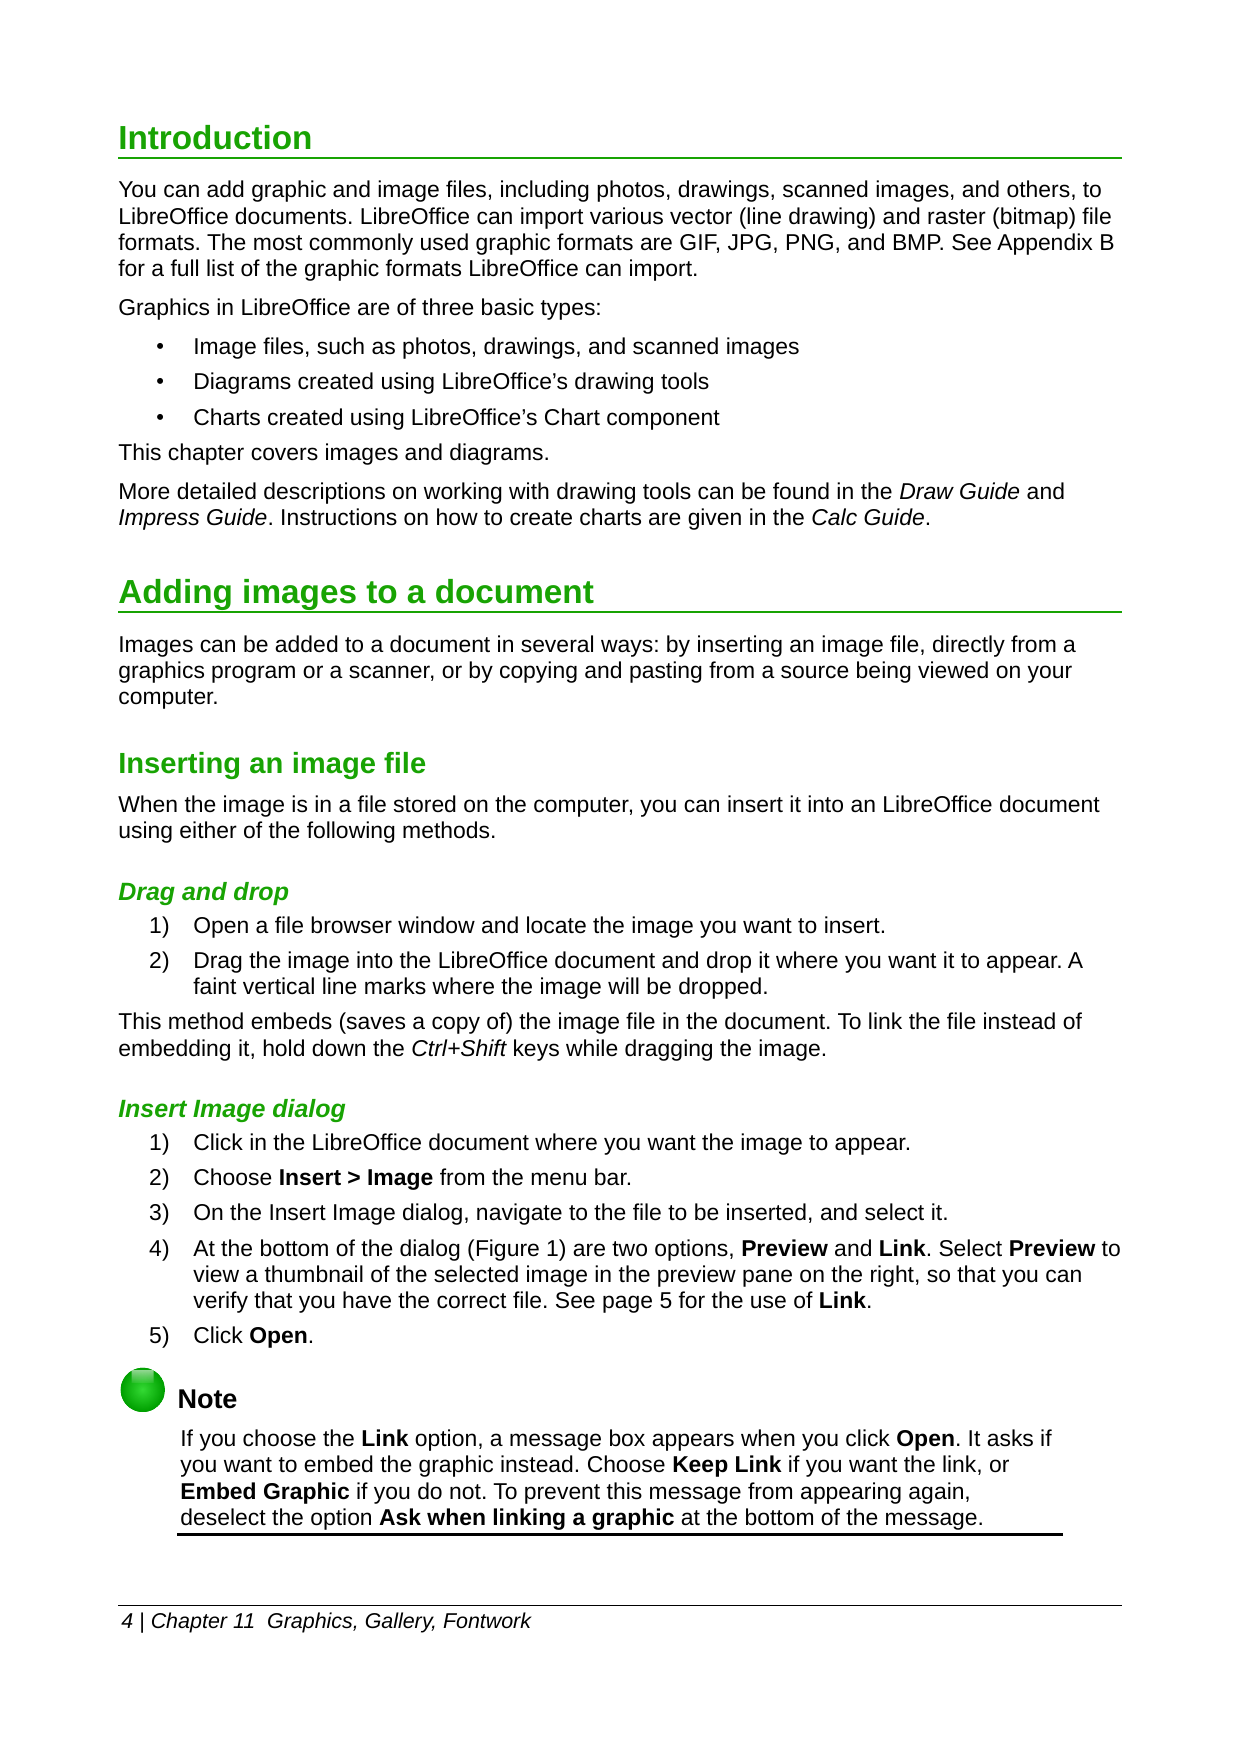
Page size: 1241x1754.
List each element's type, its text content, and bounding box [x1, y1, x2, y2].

text Images can be added to a document in several ways: by inserting an image file, directly from a graphics program or a scanner, or by copying and pasting from a source being viewed on your computer. [118, 631, 1122, 709]
text You can add graphic and image files, including photos, drawings, scanned images, and others, to LibreOffice documents. LibreOffice can import various vector (line drawing) and raster (bitmap) file formats. The most commonly used graphic formats are GIF, JPG, PNG, and BMP. See Appendix B for a full list of the graphic formats LibreOffice can import. [118, 176, 1122, 282]
list At the bottom of the dialog (Figure 1) are two options, Preview and Link. Select Preview to view a thumbnail of the selected image in the preview pane on the right, so that you can verify that you have the correct file. See page 5 for the use of Link. [169, 1234, 1122, 1313]
list On the Insert Image dialog, navigate to the file to be inserted, and select it. [169, 1199, 1122, 1226]
subtitle Adding images to a document [118, 572, 1122, 611]
subtitle Inserting an image file [118, 746, 1122, 779]
subtitle Drag and drop [118, 877, 1122, 906]
text This chapter covers images and diagrams. [118, 439, 1122, 465]
list Drag the image into the LibreOffice document and drop it where you want it to appear. A faint vertical line marks where the image will be dropped. [169, 947, 1122, 999]
list Diagrams created using LibreOffice’s drawing tools [156, 368, 1122, 395]
list Open a file browser window and locate the image you want to insert. [169, 912, 1122, 938]
list Choose Insert > Image from the menu bar. [169, 1164, 1122, 1190]
text More detailed descriptions on working with drawing tools can be found in the Draw Guide and Impress Guide. Instructions on how to create charts are given in the Calc Guide. [118, 478, 1122, 530]
list Click Open. [169, 1322, 1122, 1349]
subtitle Insert Image dialog [118, 1094, 1122, 1123]
text This method embeds (saves a copy of) the image file in the document. To link the file instead of embedding it, hold down the Ctrl+Shift keys while dragging the image. [118, 1008, 1122, 1061]
text If you choose the Link option, a message box appears when you click Open. It asks if you want to embed the graphic instead. Choose Keep Link if you want the link, or Embed Graphic if you do not. To prevent this message from appearing again, deselect the option Ask when linking a graphic at the bottom of the message. [177, 1422, 1063, 1533]
list Graphics in LibreOffice are of three basic types: [118, 294, 1122, 321]
list Click in the LibreOffice document where you want the image to appear. [169, 1129, 1122, 1155]
text When the image is in a file stored on the computer, you can insert it into an LibreOffice document using either of the following methods. [118, 791, 1122, 844]
list Charts created using LibreOffice’s Chart component [156, 403, 1122, 430]
list Image files, such as photos, drawings, and scanned images [156, 333, 1122, 359]
subtitle Note [118, 1365, 1122, 1414]
subtitle Introduction [118, 118, 1122, 157]
